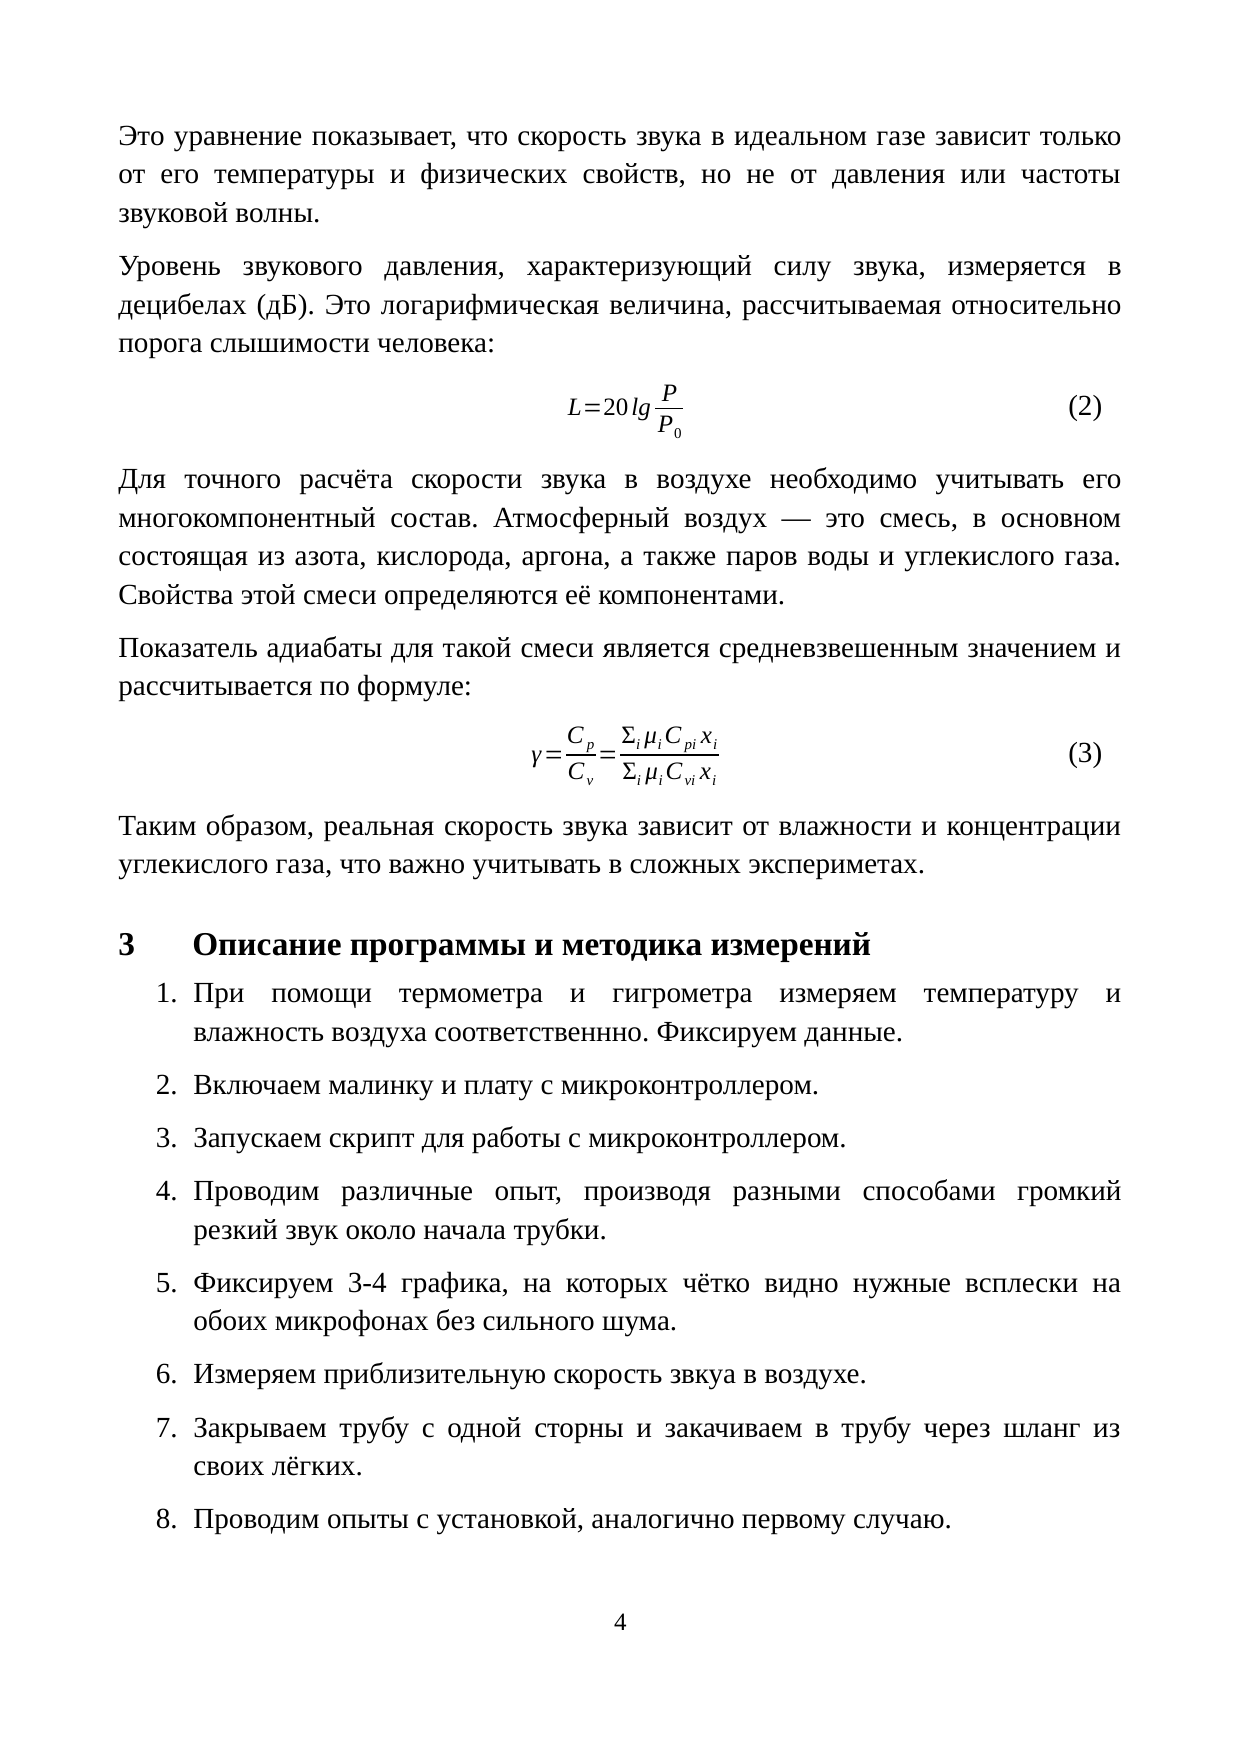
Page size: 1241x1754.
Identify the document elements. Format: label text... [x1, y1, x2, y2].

list Запускаем скрипт для работы с микроконтроллером. [156, 1120, 1122, 1154]
text Это уравнение показывает, что скорость звука в идеальном газе зависит только от его температуры и физических свойств, но не от давления или частоты звуковой волны. [118, 118, 1122, 229]
text Для точного расчёта скорости звука в воздухе необходимо учитывать его многокомпонентный состав. Атмосферный воздух — это смесь, в основном состоящая из азота, кислорода, аргона, а также паров воды и углекислого газа. Свойства этой смеси определяются её компонентами. [118, 461, 1122, 610]
list При помощи термометра и гигрометра измеряем температуру и влажность воздуха соответственнно. Фиксируем данные. [156, 975, 1122, 1047]
list Проводим различные опыт, производя разными способами громкий резкий звук около начала трубки. [156, 1173, 1122, 1245]
text (3) [118, 722, 1122, 788]
list Измеряем приблизительную скорость звкуа в воздухе. [156, 1357, 1122, 1390]
text (2) [118, 378, 1122, 442]
text Уровень звукового давления, характеризующий силу звука, измеряется в децибелах (дБ). Это логарифмическая величина, рассчитываемая относительно порога слышимости человека: [118, 248, 1122, 359]
list Закрываем трубу с одной сторны и закачиваем в трубу через шланг из своих лёгких. [156, 1410, 1122, 1482]
list Проводим опыты с установкой, аналогично первому случаю. [156, 1501, 1122, 1535]
list Фиксируем 3-4 графика, на которых чётко видно нужные всплески на обоих микрофонах без сильного шума. [156, 1265, 1122, 1337]
text Таким образом, реальная скорость звука зависит от влажности и концентрации углекислого газа, что важно учитывать в сложных экспериметах. [118, 808, 1122, 880]
text Показатель адиабаты для такой смеси является средневзвешенным значением и рассчитывается по формуле: [118, 630, 1122, 702]
list Включаем малинку и плату с микроконтроллером. [156, 1067, 1122, 1101]
subtitle Описание программы и методика измерений [118, 924, 1122, 963]
